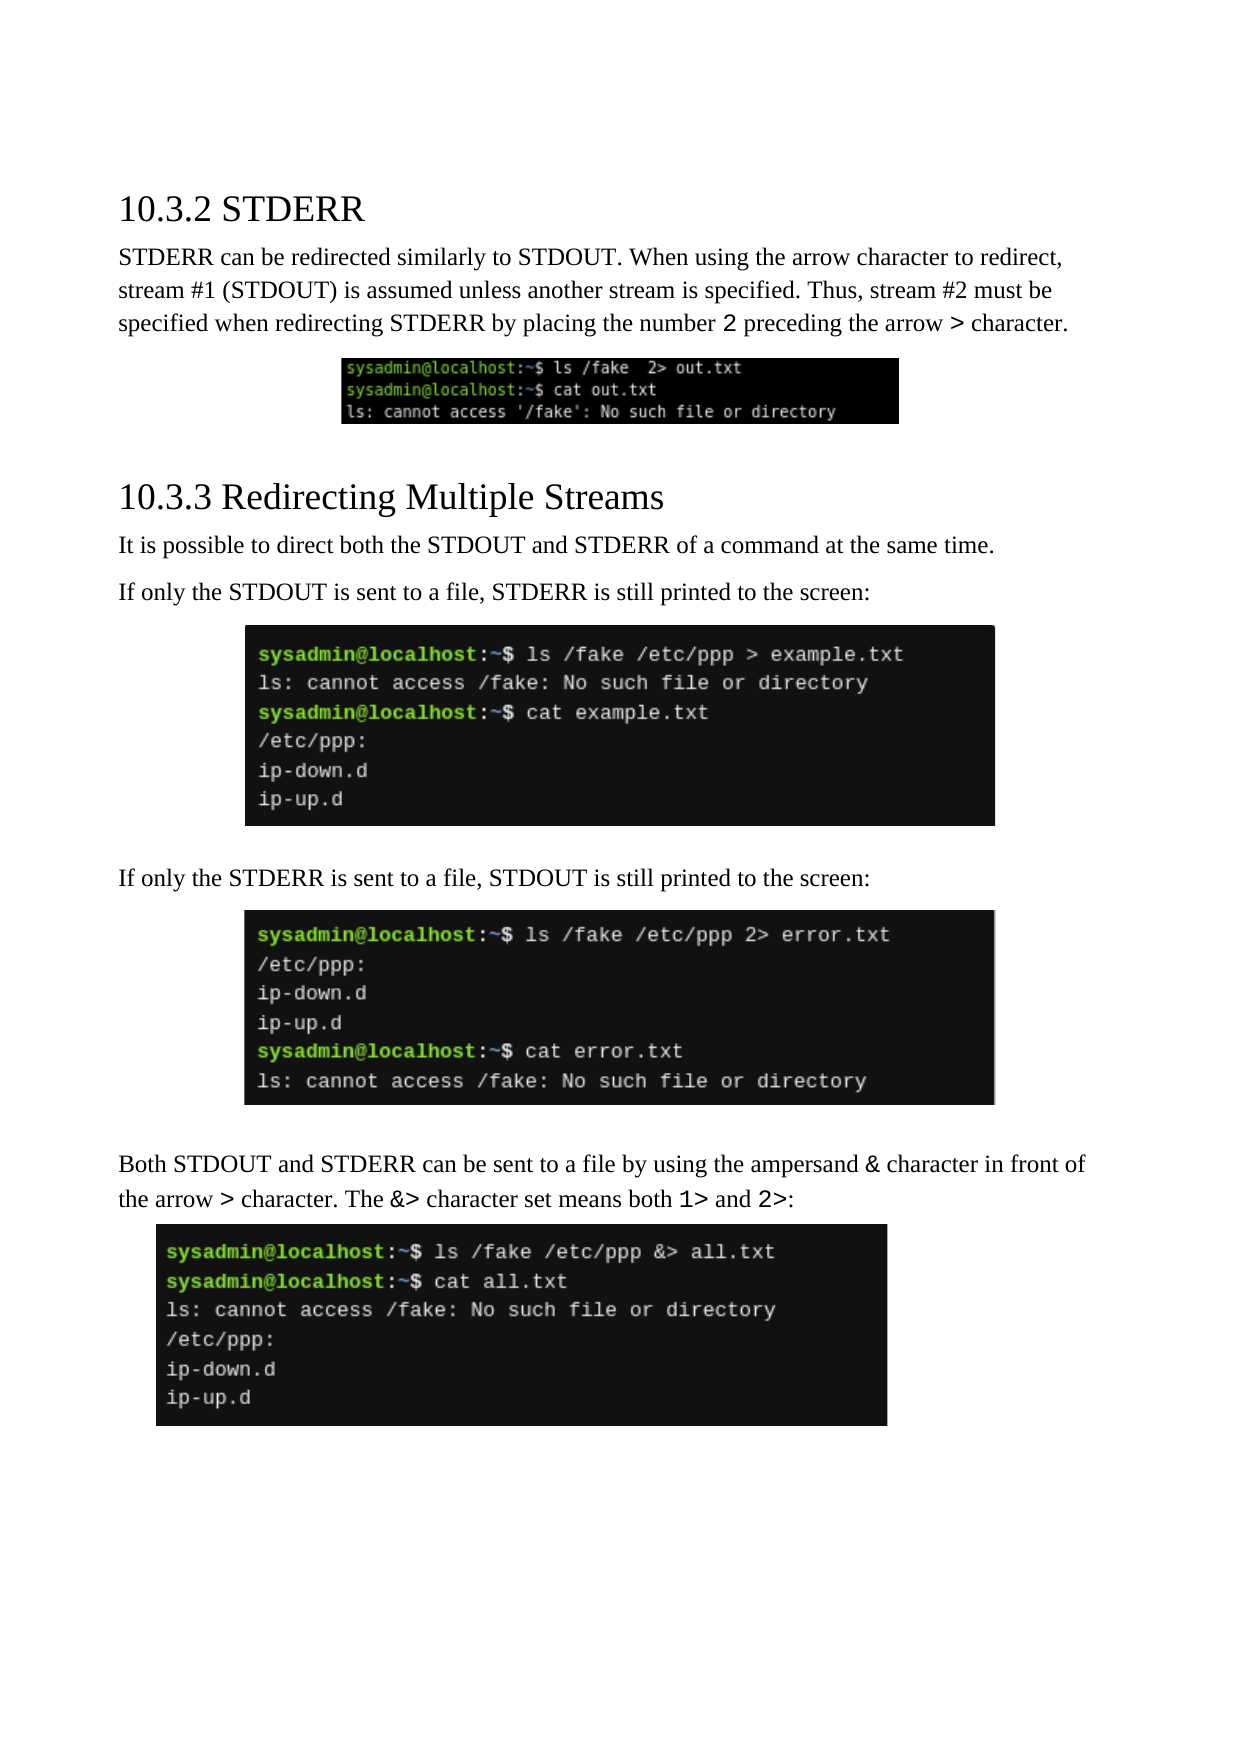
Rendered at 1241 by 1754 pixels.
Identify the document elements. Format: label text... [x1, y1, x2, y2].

text STDERR can be redirected similarly to STDOUT. When using the arrow character to redirect, stream #1 (STDOUT) is assumed unless another stream is specified. Thus, stream #2 must be specified when redirecting STDERR by placing the number 2 preceding the arrow > character. [118, 242, 1122, 339]
text If only the STDOUT is sent to a file, STDERR is still printed to the screen: [118, 577, 1122, 606]
text Both STDOUT and STDERR can be sent to a file by using the ampersand & character in front of the arrow > character. The &> character set means both 1> and 2>: [118, 1149, 1122, 1215]
text If only the STDERR is sent to a file, STDOUT is still printed to the screen: [118, 863, 1122, 892]
text It is possible to direct both the STDOUT and STDERR of a command at the same time. [118, 530, 1122, 559]
picture [341, 358, 899, 424]
picture [245, 625, 995, 826]
picture [244, 910, 996, 1105]
subtitle 10.3.3 Redirecting Multiple Streams [118, 474, 1122, 517]
picture [156, 1224, 888, 1426]
subtitle 10.3.2 STDERR [118, 187, 1122, 230]
